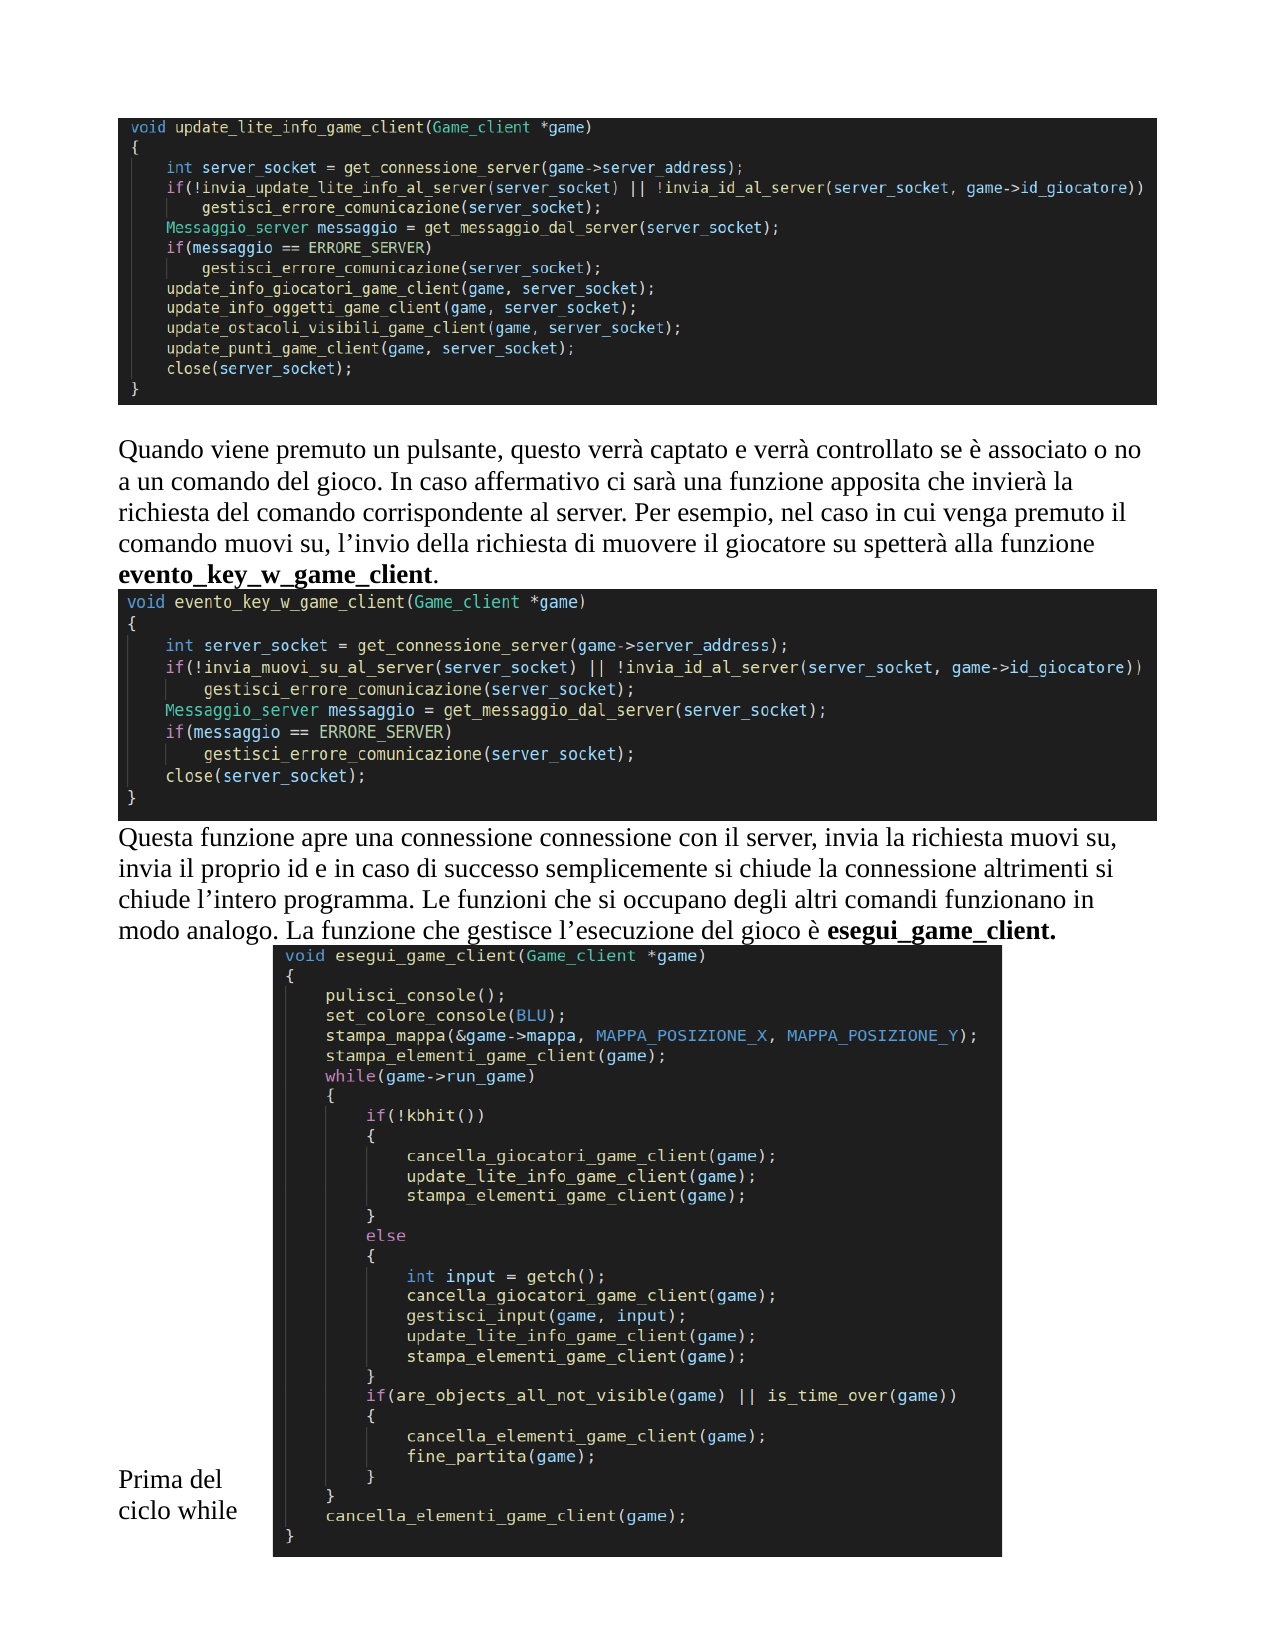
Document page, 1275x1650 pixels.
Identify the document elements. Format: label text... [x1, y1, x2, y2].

text Questa funzione apre una connessione connessione con il server, invia la richiesta muovi su, invia il proprio id e in caso di successo semplicemente si chiude la connessione altrimenti si chiude l’intero programma. Le funzioni che si occupano degli altri comandi funzionano in modo analogo. La funzione che gestisce l’esecuzione del gioco è esegui_game_client. [118, 821, 1157, 945]
text Prima del ciclo while [118, 1463, 272, 1525]
text Quando viene premuto un pulsante, questo verrà captato e verrà controllato se è associato o no a un comando del gioco. In caso affermativo ci sarà una funzione apposita che invierà la richiesta del comando corrispondente al server. Per esempio, nel caso in cui venga premuto il comando muovi su, l’invio della richiesta di muovere il giocatore su spetterà alla funzione evento_key_w_game_client. [118, 433, 1157, 589]
picture [118, 589, 1157, 821]
picture [118, 118, 1157, 405]
picture [272, 945, 1003, 1557]
